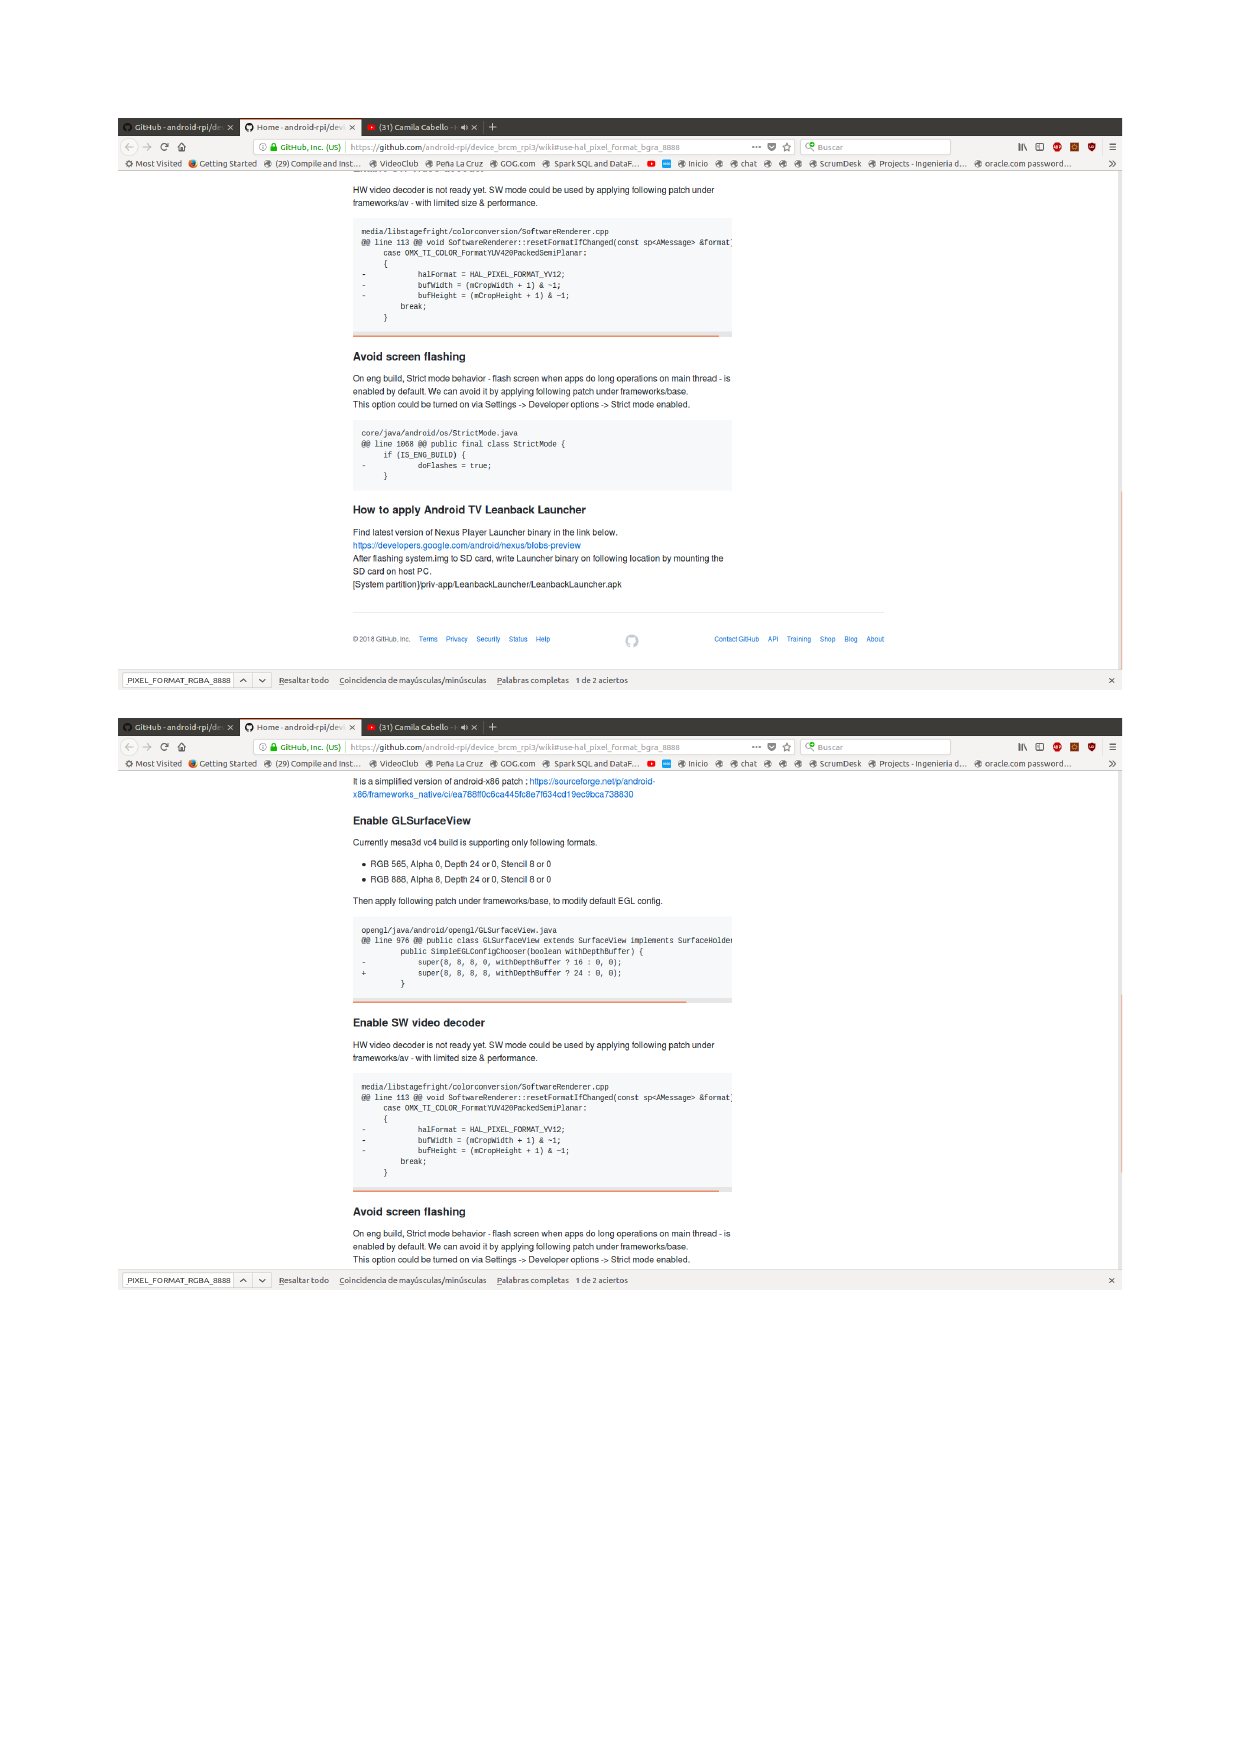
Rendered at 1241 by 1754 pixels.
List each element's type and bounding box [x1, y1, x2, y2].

picture [118, 718, 1123, 1290]
picture [118, 118, 1123, 690]
